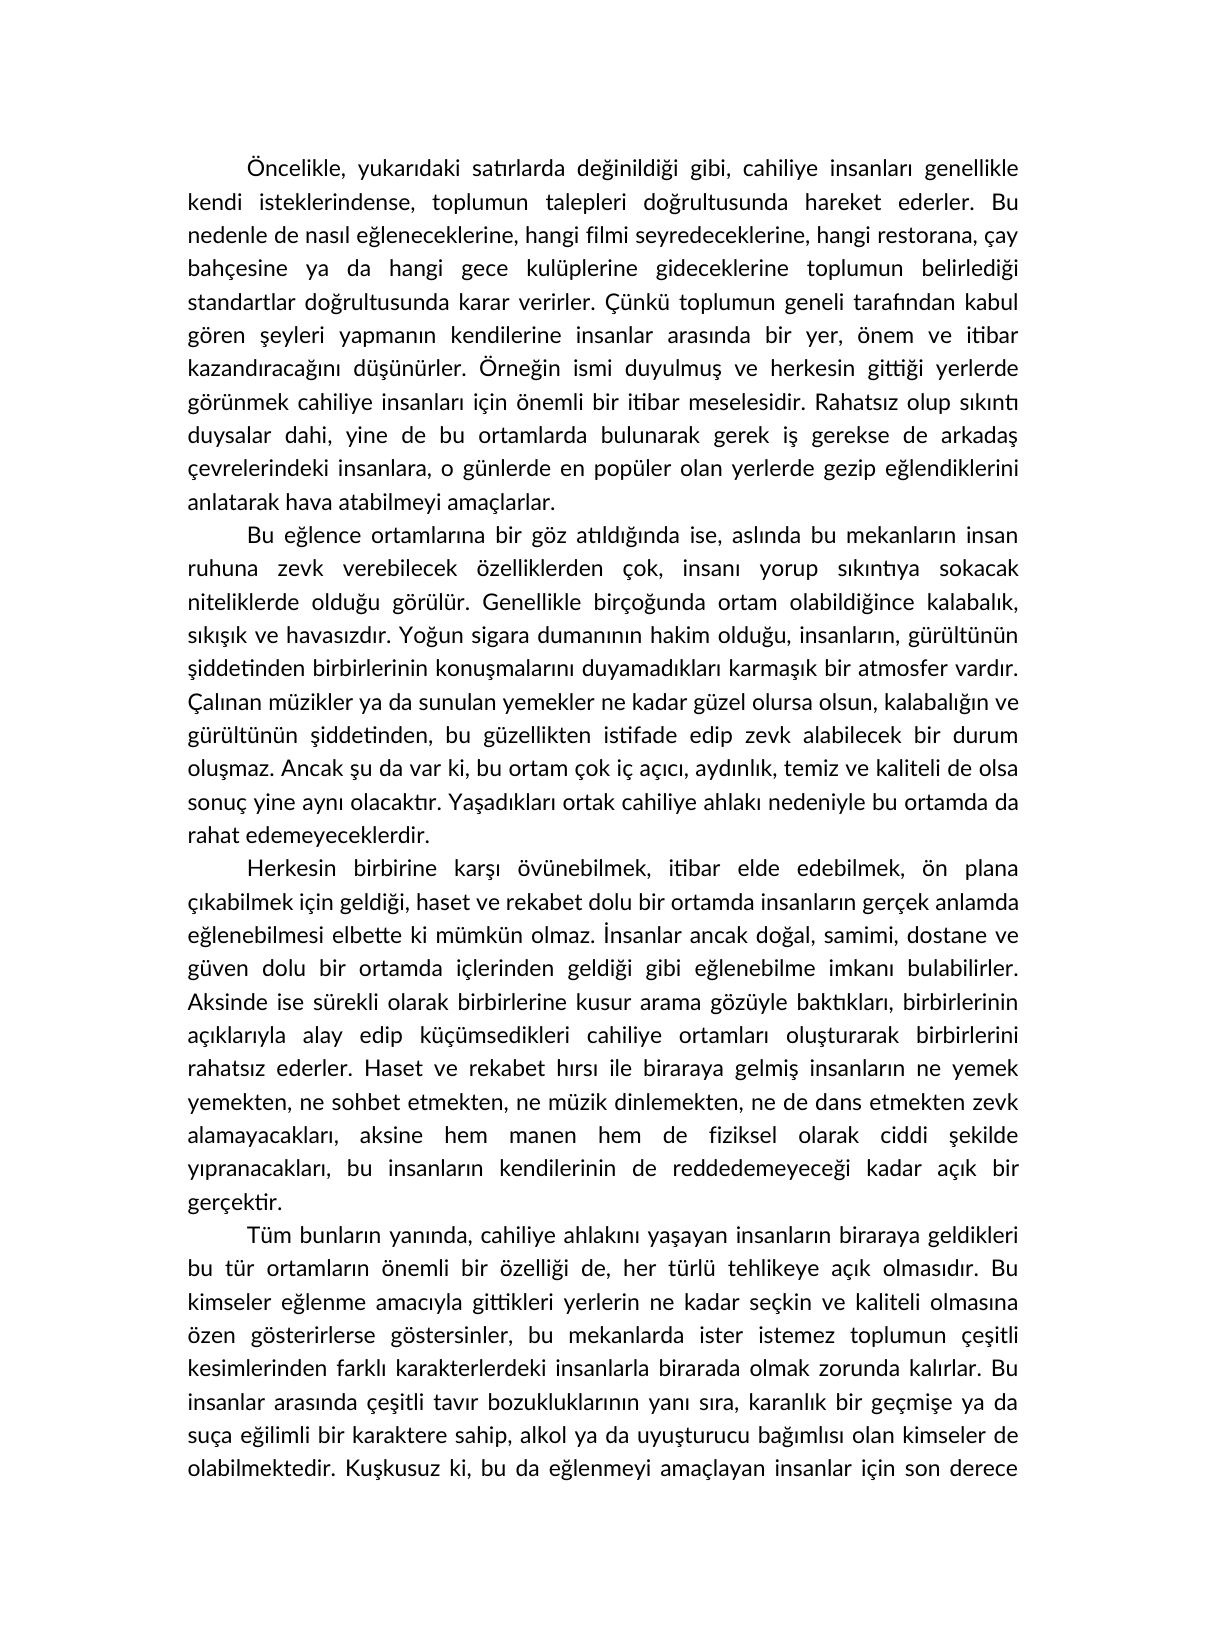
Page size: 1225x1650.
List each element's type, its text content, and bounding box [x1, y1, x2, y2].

text Tüm bunların yanında, cahiliye ahlakını yaşayan insanların biraraya geldikleri bu tür ortamların önemli bir özelliği de, her türlü tehlikeye açık olmasıdır. Bu kimseler eğlenme amacıyla gittikleri yerlerin ne kadar seçkin ve kaliteli olmasına özen gösterirlerse göstersinler, bu mekanlarda ister istemez toplumun çeşitli kesimlerinden farklı karakterlerdeki insanlarla birarada olmak zorunda kalırlar. Bu insanlar arasında çeşitli tavır bozukluklarının yanı sıra, karanlık bir geçmişe ya da suça eğilimli bir karaktere sahip, alkol ya da uyuşturucu bağımlısı olan kimseler de olabilmektedir. Kuşkusuz ki, bu da eğlenmeyi amaçlayan insanlar için son derece [187, 1217, 1020, 1483]
text Bu eğlence ortamlarına bir göz atıldığında ise, aslında bu mekanların insan ruhuna zevk verebilecek özelliklerden çok, insanı yorup sıkıntıya sokacak niteliklerde olduğu görülür. Genellikle birçoğunda ortam olabildiğince kalabalık, sıkışık ve havasızdır. Yoğun sigara dumanının hakim olduğu, insanların, gürültünün şiddetinden birbirlerinin konuşmalarını duyamadıkları karmaşık bir atmosfer vardır. Çalınan müzikler ya da sunulan yemekler ne kadar güzel olursa olsun, kalabalığın ve gürültünün şiddetinden, bu güzellikten istifade edip zevk alabilecek bir durum oluşmaz. Ancak şu da var ki, bu ortam çok iç açıcı, aydınlık, temiz ve kaliteli de olsa sonuç yine aynı olacaktır. Yaşadıkları ortak cahiliye ahlakı nedeniyle bu ortamda da rahat edemeyeceklerdir. [187, 517, 1020, 850]
text Herkesin birbirine karşı övünebilmek, itibar elde edebilmek, ön plana çıkabilmek için geldiği, haset ve rekabet dolu bir ortamda insanların gerçek anlamda eğlenebilmesi elbette ki mümkün olmaz. İnsanlar ancak doğal, samimi, dostane ve güven dolu bir ortamda içlerinden geldiği gibi eğlenebilme imkanı bulabilirler. Aksinde ise sürekli olarak birbirlerine kusur arama gözüyle baktıkları, birbirlerinin açıklarıyla alay edip küçümsedikleri cahiliye ortamları oluşturarak birbirlerini rahatsız ederler. Haset ve rekabet hırsı ile biraraya gelmiş insanların ne yemek yemekten, ne sohbet etmekten, ne müzik dinlemekten, ne de dans etmekten zevk alamayacakları, aksine hem manen hem de fiziksel olarak ciddi şekilde yıpranacakları, bu insanların kendilerinin de reddedemeyeceği kadar açık bir gerçektir. [187, 850, 1020, 1217]
text Öncelikle, yukarıdaki satırlarda değinildiği gibi, cahiliye insanları genellikle kendi isteklerindense, toplumun talepleri doğrultusunda hareket ederler. Bu nedenle de nasıl eğleneceklerine, hangi filmi seyredeceklerine, hangi restorana, çay bahçesine ya da hangi gece kulüplerine gideceklerine toplumun belirlediği standartlar doğrultusunda karar verirler. Çünkü toplumun geneli tarafından kabul gören şeyleri yapmanın kendilerine insanlar arasında bir yer, önem ve itibar kazandıracağını düşünürler. Örneğin ismi duyulmuş ve herkesin gittiği yerlerde görünmek cahiliye insanları için önemli bir itibar meselesidir. Rahatsız olup sıkıntı duysalar dahi, yine de bu ortamlarda bulunarak gerek iş gerekse de arkadaş çevrelerindeki insanlara, o günlerde en popüler olan yerlerde gezip eğlendiklerini anlatarak hava atabilmeyi amaçlarlar. [187, 150, 1020, 517]
